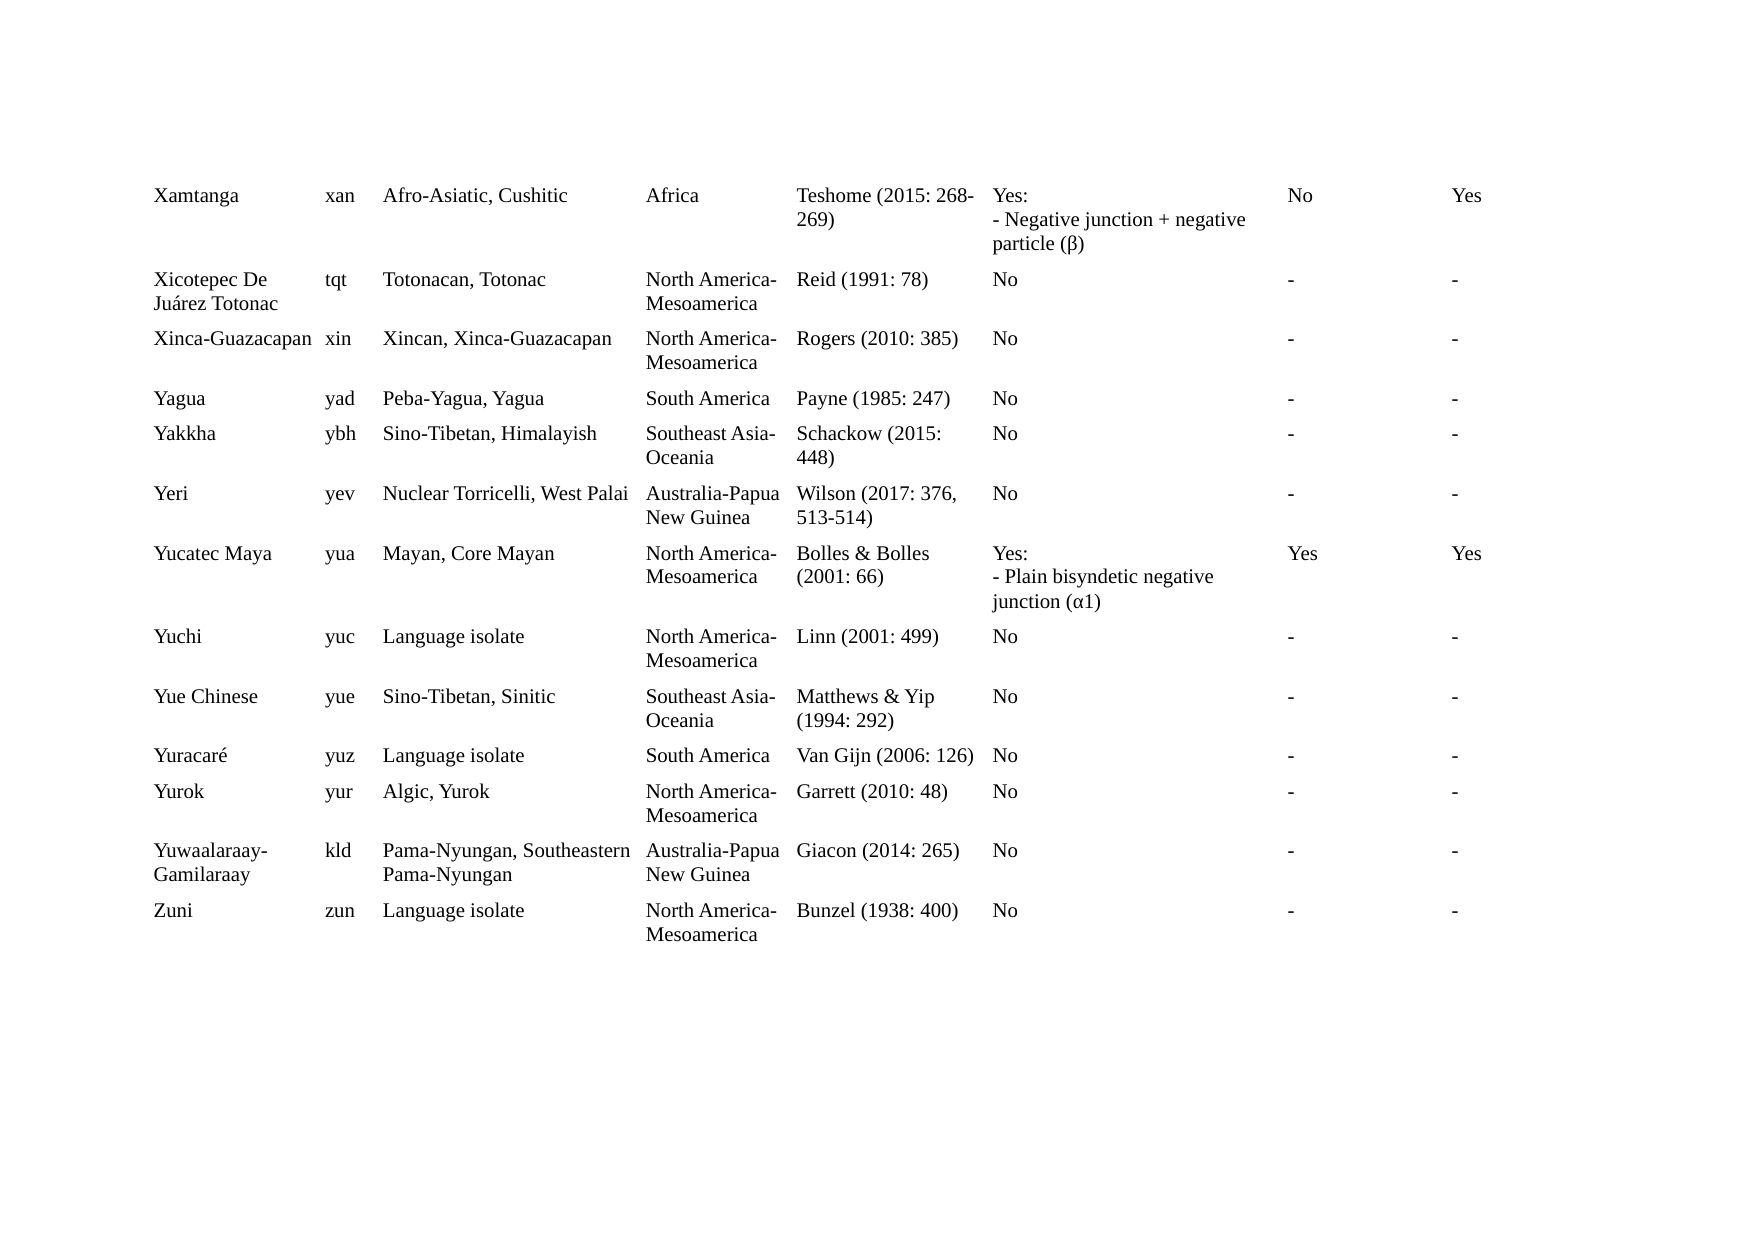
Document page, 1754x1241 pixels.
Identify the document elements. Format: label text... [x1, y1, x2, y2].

table_cell - [1446, 475, 1606, 535]
table_cell No [986, 892, 1282, 952]
table_cell Afro-Asiatic, Cushitic [377, 177, 640, 261]
table_cell Rogers (2010: 385) [791, 320, 986, 380]
table_cell - [1282, 678, 1446, 737]
table_cell Yes [1446, 535, 1606, 618]
table_cell North America-Mesoamerica [640, 535, 791, 618]
table_cell yev [319, 475, 377, 535]
table_cell Australia-Papua New Guinea [640, 833, 791, 892]
table_cell North America-Mesoamerica [640, 261, 791, 320]
table_cell Peba-Yagua, Yagua [377, 380, 640, 416]
table_cell Teshome (2015: 268-269) [791, 177, 986, 261]
table_cell Algic, Yurok [377, 773, 640, 833]
table_cell - [1282, 833, 1446, 892]
table_cell Matthews & Yip (1994: 292) [791, 678, 986, 737]
table_cell Southeast Asia-Oceania [640, 416, 791, 475]
table_cell North America-Mesoamerica [640, 320, 791, 380]
table_cell Australia-Papua New Guinea [640, 475, 791, 535]
table_cell Xinca-Guazacapan [148, 320, 319, 380]
table_cell No [986, 320, 1282, 380]
table_cell yur [319, 773, 377, 833]
table_cell Yagua [148, 380, 319, 416]
table_cell No [986, 773, 1282, 833]
table_cell xin [319, 320, 377, 380]
table_cell Yuchi [148, 618, 319, 678]
table_cell - [1282, 416, 1446, 475]
table_cell No [986, 416, 1282, 475]
table_cell Southeast Asia-Oceania [640, 678, 791, 737]
table_cell - [1446, 833, 1606, 892]
table_cell - [1446, 380, 1606, 416]
table_cell - [1282, 380, 1446, 416]
table_cell - [1446, 773, 1606, 833]
table_cell - [1282, 261, 1446, 320]
table_cell - [1446, 678, 1606, 737]
table_cell Xicotepec De Juárez Totonac [148, 261, 319, 320]
table_cell yua [319, 535, 377, 618]
table_cell Language isolate [377, 892, 640, 952]
table_cell - [1282, 320, 1446, 380]
table_cell yuz [319, 738, 377, 773]
table_cell - [1282, 892, 1446, 952]
table_cell Garrett (2010: 48) [791, 773, 986, 833]
table_cell - [1446, 320, 1606, 380]
table_cell tqt [319, 261, 377, 320]
table_cell Yuracaré [148, 738, 319, 773]
table_cell Reid (1991: 78) [791, 261, 986, 320]
table_cell Wilson (2017: 376, 513-514) [791, 475, 986, 535]
table_cell Nuclear Torricelli, West Palai [377, 475, 640, 535]
table_cell Yes: - Plain bisyndetic negative junction (α1) [986, 535, 1282, 618]
table_cell kld [319, 833, 377, 892]
table_cell Linn (2001: 499) [791, 618, 986, 678]
table_cell Schackow (2015: 448) [791, 416, 986, 475]
table_cell - [1446, 261, 1606, 320]
table_cell North America-Mesoamerica [640, 618, 791, 678]
table_cell South America [640, 380, 791, 416]
table_cell Payne (1985: 247) [791, 380, 986, 416]
table_cell Sino-Tibetan, Sinitic [377, 678, 640, 737]
table_cell South America [640, 738, 791, 773]
table_cell No [986, 475, 1282, 535]
table_cell xan [319, 177, 377, 261]
table_cell - [1282, 618, 1446, 678]
table_cell - [1446, 416, 1606, 475]
table_cell yuc [319, 618, 377, 678]
table_cell Yakkha [148, 416, 319, 475]
table_cell ybh [319, 416, 377, 475]
table_cell North America-Mesoamerica [640, 773, 791, 833]
table_cell No [986, 738, 1282, 773]
table_cell Language isolate [377, 618, 640, 678]
table_cell - [1282, 475, 1446, 535]
table_cell yad [319, 380, 377, 416]
table_cell Bunzel (1938: 400) [791, 892, 986, 952]
table_cell Xamtanga [148, 177, 319, 261]
table_cell - [1282, 773, 1446, 833]
table_cell No [1282, 177, 1446, 261]
table_cell No [986, 380, 1282, 416]
table_cell Yucatec Maya [148, 535, 319, 618]
table_cell Language isolate [377, 738, 640, 773]
table_cell Totonacan, Totonac [377, 261, 640, 320]
table_cell Yuwaalaraay-Gamilaraay [148, 833, 319, 892]
table_cell No [986, 261, 1282, 320]
table_cell No [986, 618, 1282, 678]
table_cell - [1282, 738, 1446, 773]
table_cell zun [319, 892, 377, 952]
table_cell yue [319, 678, 377, 737]
table_cell Pama-Nyungan, Southeastern Pama-Nyungan [377, 833, 640, 892]
table_cell Sino-Tibetan, Himalayish [377, 416, 640, 475]
table_cell North America-Mesoamerica [640, 892, 791, 952]
table_cell Africa [640, 177, 791, 261]
table_cell Mayan, Core Mayan [377, 535, 640, 618]
table_cell - [1446, 618, 1606, 678]
table_cell Giacon (2014: 265) [791, 833, 986, 892]
table_cell Yes [1282, 535, 1446, 618]
table_cell Yes [1446, 177, 1606, 261]
table_cell Bolles & Bolles (2001: 66) [791, 535, 986, 618]
table_cell Yeri [148, 475, 319, 535]
table_cell - [1446, 892, 1606, 952]
table_cell Yurok [148, 773, 319, 833]
table_cell No [986, 678, 1282, 737]
table_cell - [1446, 738, 1606, 773]
table_cell Yue Chinese [148, 678, 319, 737]
table_cell Van Gijn (2006: 126) [791, 738, 986, 773]
table_cell No [986, 833, 1282, 892]
table_cell Zuni [148, 892, 319, 952]
table_cell Xincan, Xinca-Guazacapan [377, 320, 640, 380]
table_cell Yes: - Negative junction + negative particle (β) [986, 177, 1282, 261]
